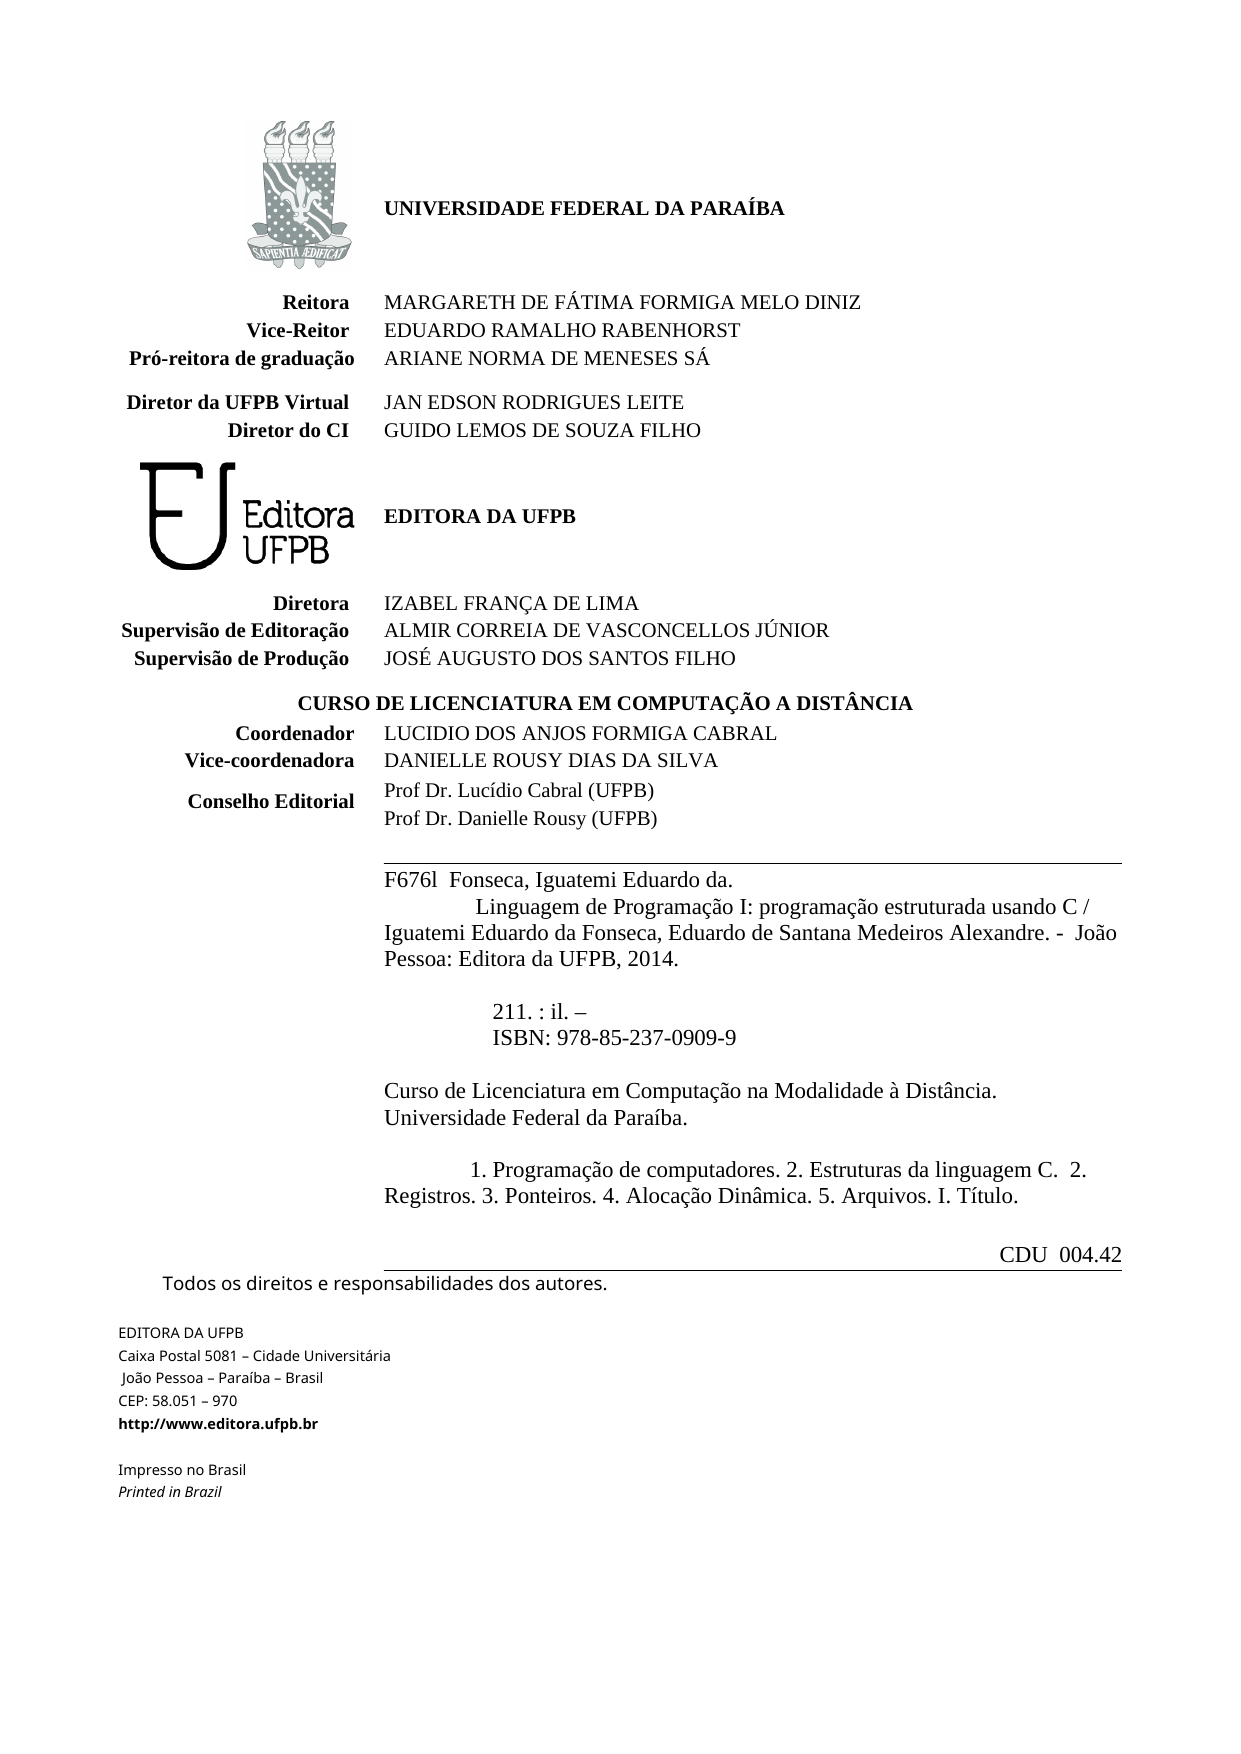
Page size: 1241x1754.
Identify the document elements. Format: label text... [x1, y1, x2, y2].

table_cell IZABEL FRANÇA DE LIMA ALMIR CORREIA DE VASCONCELLOS JÚNIOR JOSÉ AUGUSTO DOS SANTOS FILHO [384, 590, 1122, 691]
text Impresso no Brasil [118, 1459, 1122, 1479]
table_header UNIVERSIDADE FEDERAL DA PARAÍBA [384, 118, 1122, 290]
table_cell Diretora Supervisão de Editoração Supervisão de Produção [118, 590, 384, 691]
table_cell [118, 863, 384, 1271]
table_cell MARGARETH DE FÁTIMA FORMIGA MELO DINIZ EDUARDO RAMALHO RABENHORST ARIANE NORMA DE MENESES SÁ [384, 290, 1122, 390]
table_cell [118, 463, 384, 590]
table_cell JAN EDSON RODRIGUES LEITE GUIDO LEMOS DE SOUZA FILHO [384, 390, 1122, 463]
text Caixa Postal 5081 – Cidade Universitária [118, 1345, 1122, 1365]
picture [243, 118, 355, 270]
table_cell CURSO DE LICENCIATURA EM COMPUTAÇÃO A DISTÂNCIA [118, 691, 1122, 721]
text Todos os direitos e responsabilidades dos autores. [162, 1271, 1122, 1296]
table_cell F676l Fonseca, Iguatemi Eduardo da. Linguagem de Programação I: programação estruturada usando C / Iguatemi Eduardo da Fonseca, Eduardo de Santana Medeiros Alexandre. - João Pessoa: Editora da UFPB, 2014. 211. : il. – ISBN: 978-85-237-0909-9 Curso de Licenciatura em Computação na Modalidade à Distância. Universidade Federal da Paraíba. 1. Programação de computadores. 2. Estruturas da linguagem C. 2. Registros. 3. Ponteiros. 4. Alocação Dinâmica. 5. Arquivos. I. Título. CDU 004.42 [384, 864, 1122, 1270]
text Printed in Brazil [118, 1482, 1122, 1502]
table_cell Conselho Editorial [118, 778, 384, 863]
table_cell EDITORA DA UFPB [384, 463, 1122, 590]
table_cell Prof Dr. Lucídio Cabral (UFPB) Prof Dr. Danielle Rousy (UFPB) [384, 778, 1122, 863]
text http://www.editora.ufpb.br [118, 1414, 1122, 1434]
text João Pessoa – Paraíba – Brasil [118, 1368, 1122, 1388]
table_cell LUCIDIO DOS ANJOS FORMIGA CABRAL DANIELLE ROUSY DIAS DA SILVA [384, 721, 1122, 778]
text EDITORA DA UFPB [118, 1300, 1122, 1342]
picture [140, 462, 355, 570]
table_header [118, 118, 384, 290]
text CEP: 58.051 – 970 [118, 1391, 1122, 1411]
table_cell Reitora Vice-Reitor Pró-reitora de graduação [118, 290, 384, 390]
table_cell Diretor da UFPB Virtual Diretor do CI [118, 390, 384, 463]
table_cell Coordenador Vice-coordenadora [118, 721, 384, 778]
